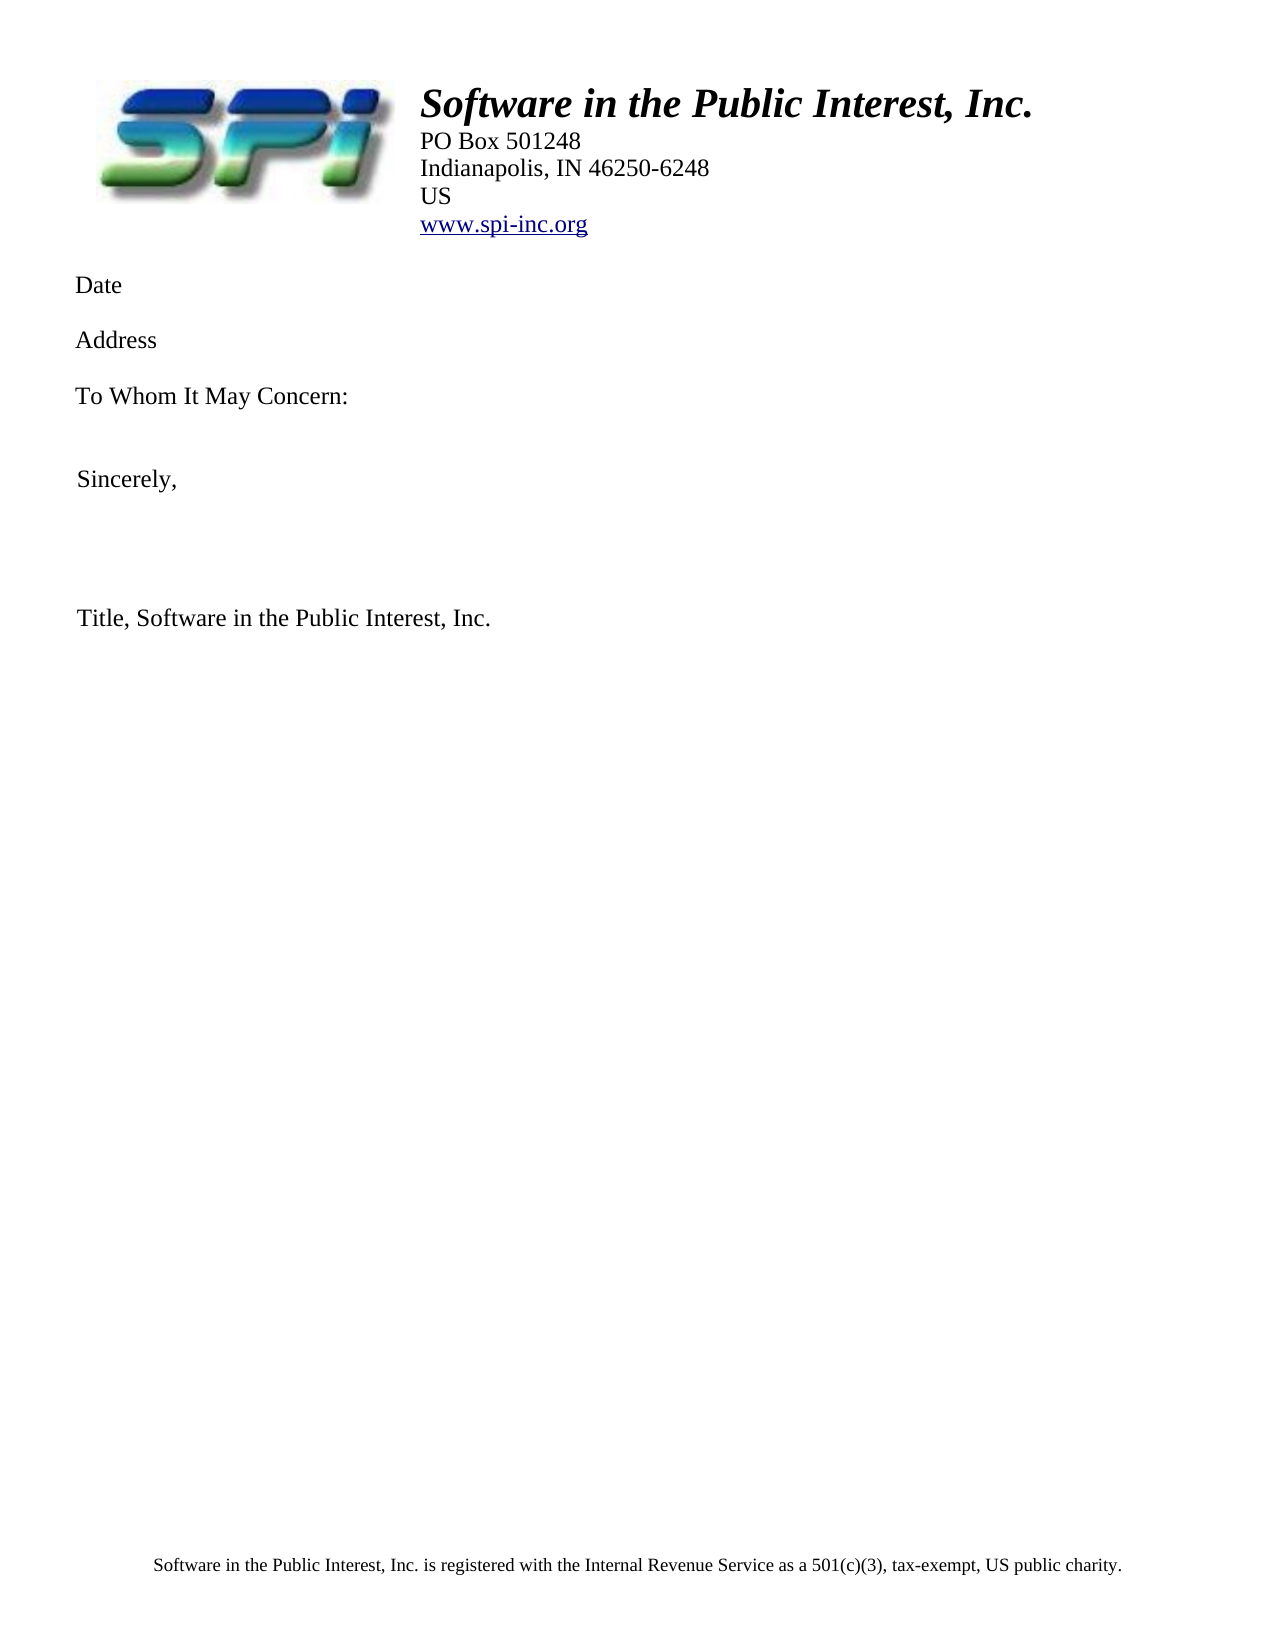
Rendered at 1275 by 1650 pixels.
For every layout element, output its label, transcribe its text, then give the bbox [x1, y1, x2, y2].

text Address [75, 327, 1200, 354]
picture [95, 80, 396, 204]
text To Whom It May Concern: [75, 382, 1200, 410]
text Sincerely, [75, 465, 1200, 493]
text Title, Software in the Public Interest, Inc. [75, 604, 1200, 631]
text Date [75, 271, 1200, 299]
table_header Software in the Public Interest, Inc. PO Box 501248 Indianapolis, IN 46250-6248 US www.spi-inc.org [414, 75, 1201, 243]
table_header [77, 75, 414, 243]
